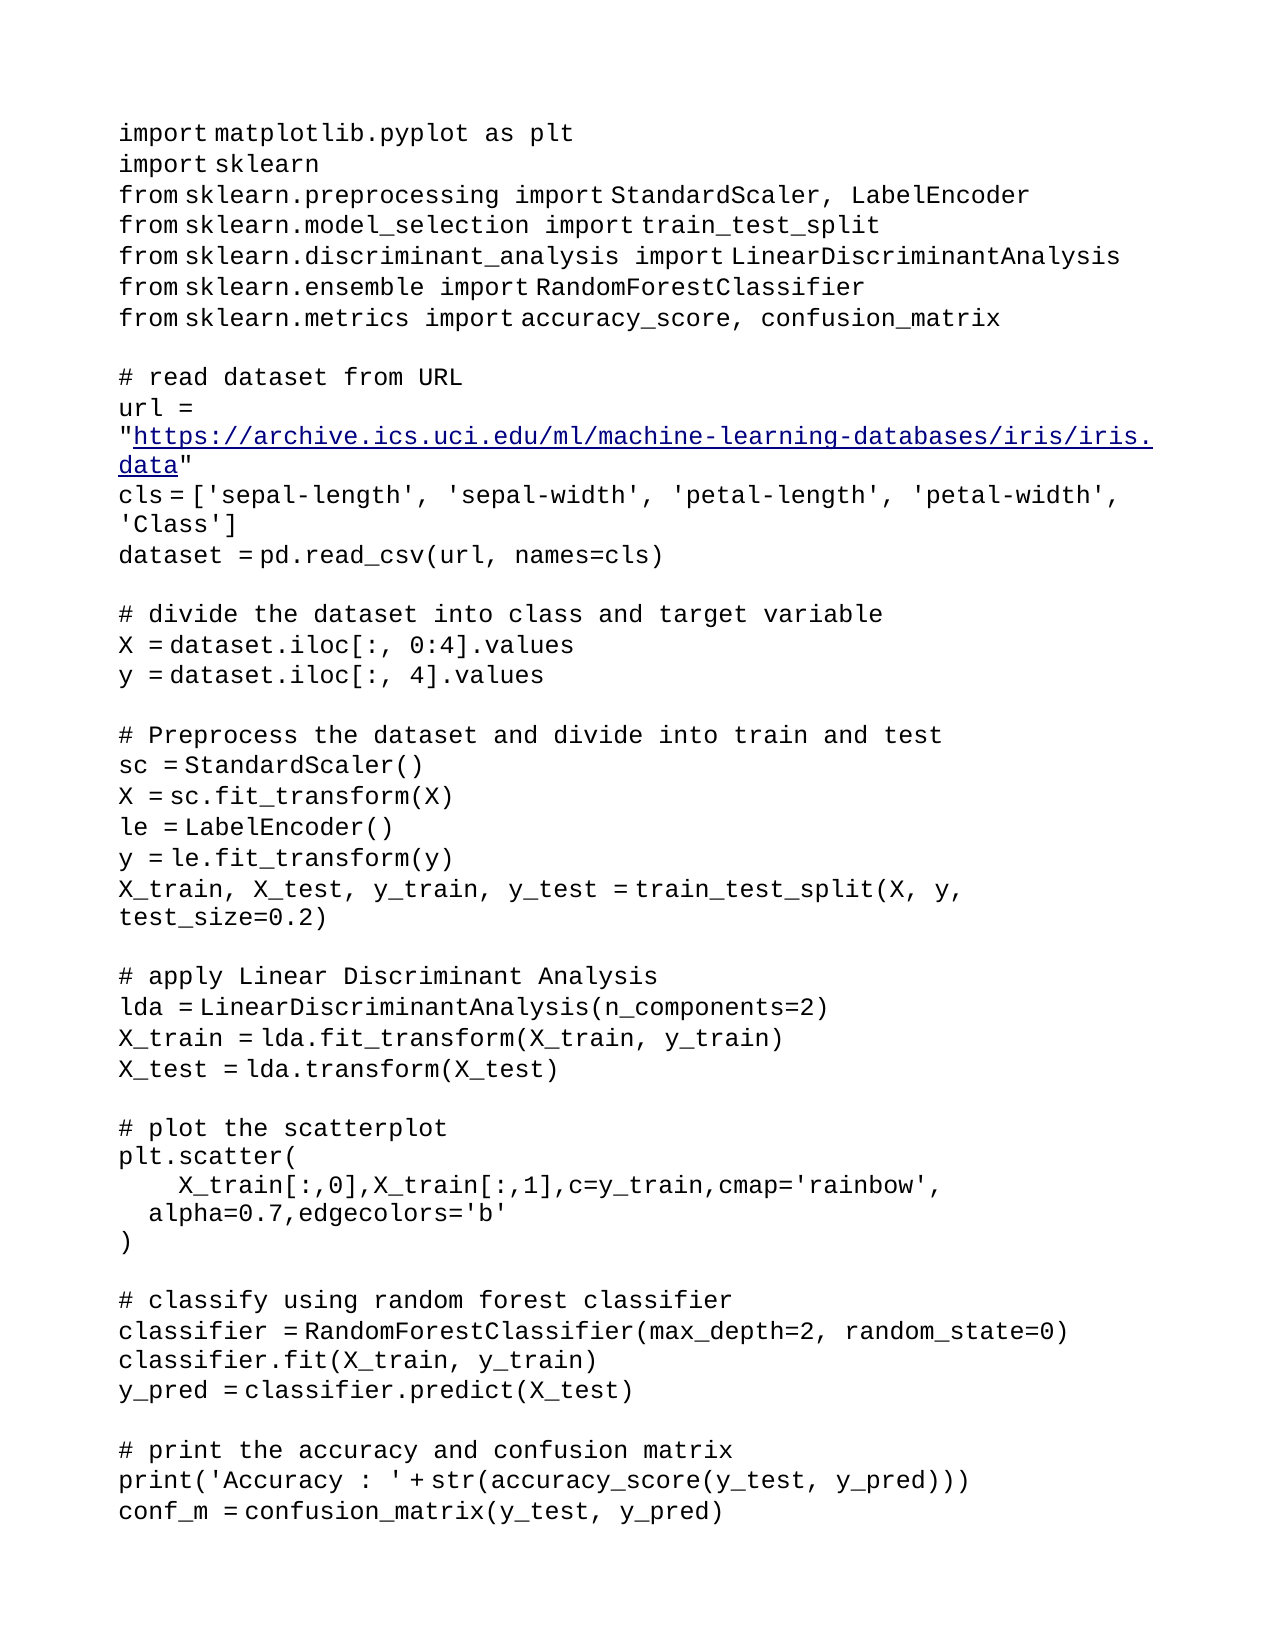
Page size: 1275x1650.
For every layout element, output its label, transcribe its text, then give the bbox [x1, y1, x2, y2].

table_header import matplotlib.pyplot as plt import sklearn from sklearn.preprocessing import StandardScaler, LabelEncoder from sklearn.model_selection import train_test_split from sklearn.discriminant_analysis import LinearDiscriminantAnalysis from sklearn.ensemble import RandomForestClassifier from sklearn.metrics import accuracy_score, confusion_matrix # read dataset from URL url = "https://archive.ics.uci.edu/ml/machine-learning-databases/iris/iris.data" cls = ['sepal-length', 'sepal-width', 'petal-length', 'petal-width', 'Class'] dataset = pd.read_csv(url, names=cls) # divide the dataset into class and target variable X = dataset.iloc[:, 0:4].values y = dataset.iloc[:, 4].values # Preprocess the dataset and divide into train and test sc = StandardScaler() X = sc.fit_transform(X) le = LabelEncoder() y = le.fit_transform(y) X_train, X_test, y_train, y_test = train_test_split(X, y, test_size=0.2) # apply Linear Discriminant Analysis lda = LinearDiscriminantAnalysis(n_components=2) X_train = lda.fit_transform(X_train, y_train) X_test = lda.transform(X_test) # plot the scatterplot plt.scatter( X_train[:,0],X_train[:,1],c=y_train,cmap='rainbow', alpha=0.7,edgecolors='b' ) # classify using random forest classifier classifier = RandomForestClassifier(max_depth=2, random_state=0) classifier.fit(X_train, y_train) y_pred = classifier.predict(X_test) # print the accuracy and confusion matrix print('Accuracy : ' + str(accuracy_score(y_test, y_pred))) conf_m = confusion_matrix(y_test, y_pred) [118, 118, 1157, 1527]
